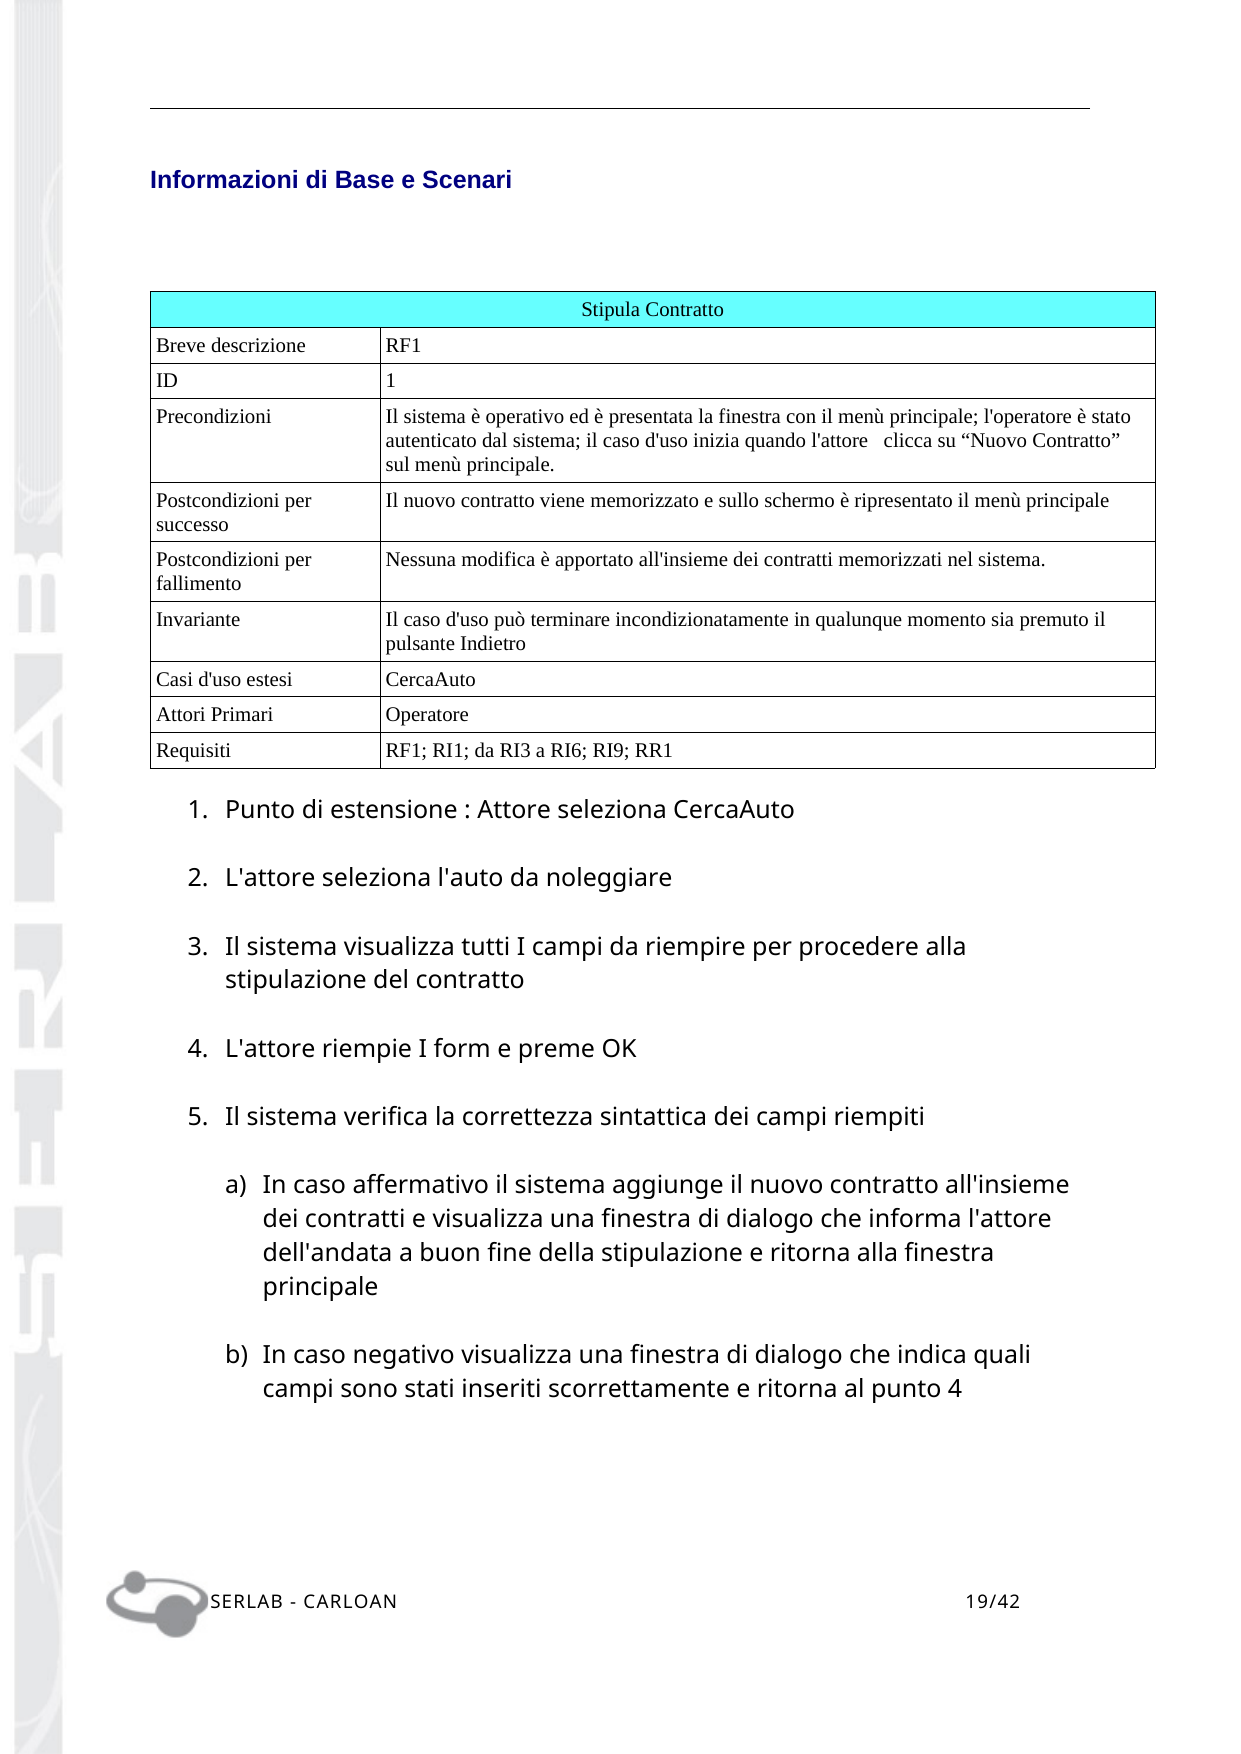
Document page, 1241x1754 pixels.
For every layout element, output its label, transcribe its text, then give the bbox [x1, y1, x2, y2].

table_cell ID [151, 364, 380, 398]
table_cell Precondizioni [151, 399, 380, 482]
table_cell 1 [381, 364, 1155, 398]
table_cell Invariante [151, 602, 380, 661]
table_cell RF1; RI1; da RI3 a RI6; RI9; RR1 [381, 733, 1155, 768]
list Punto di estensione : Attore seleziona CercaAuto [187, 792, 1090, 826]
subtitle Informazioni di Base e Scenari [150, 165, 1031, 194]
picture [94, 1570, 209, 1641]
table_cell Casi d'uso estesi [151, 662, 380, 696]
table_cell Nessuna modifica è apportato all'insieme dei contratti memorizzati nel sistema. [381, 542, 1155, 601]
list In caso negativo visualizza una finestra di dialogo che indica quali campi sono stati inseriti scorrettamente e ritorna al punto 4 [225, 1337, 1090, 1405]
table_cell Il nuovo contratto viene memorizzato e sullo schermo è ripresentato il menù principale [381, 483, 1155, 541]
table_cell Postcondizioni per successo [151, 483, 380, 541]
table_cell Il caso d'uso può terminare incondizionatamente in qualunque momento sia premuto il pulsante Indietro [381, 602, 1155, 661]
list L'attore seleziona l'auto da noleggiare [187, 860, 1090, 894]
table_cell Breve descrizione [151, 328, 380, 362]
table_cell CercaAuto [381, 662, 1155, 696]
picture [0, 0, 71, 1754]
list Il sistema visualizza tutti I campi da riempire per procedere alla stipulazione del contratto [187, 928, 1090, 996]
table_cell Operatore [381, 697, 1155, 732]
table_cell Postcondizioni per fallimento [151, 542, 380, 601]
table_cell Requisiti [151, 733, 380, 768]
table_cell Il sistema è operativo ed è presentata la finestra con il menù principale; l'operatore è stato autenticato dal sistema; il caso d'uso inizia quando l'attore clicca su “Nuovo Contratto” sul menù principale. [381, 399, 1155, 482]
table_cell RF1 [381, 328, 1155, 362]
list In caso affermativo il sistema aggiunge il nuovo contratto all'insieme dei contratti e visualizza una finestra di dialogo che informa l'attore dell'andata a buon fine della stipulazione e ritorna alla finestra principale [225, 1167, 1090, 1303]
list Il sistema verifica la correttezza sintattica dei campi riempiti [187, 1098, 1090, 1132]
table_cell Attori Primari [151, 697, 380, 732]
table_header Stipula Contratto [151, 292, 1155, 327]
list L'attore riempie I form e preme OK [187, 1030, 1090, 1064]
